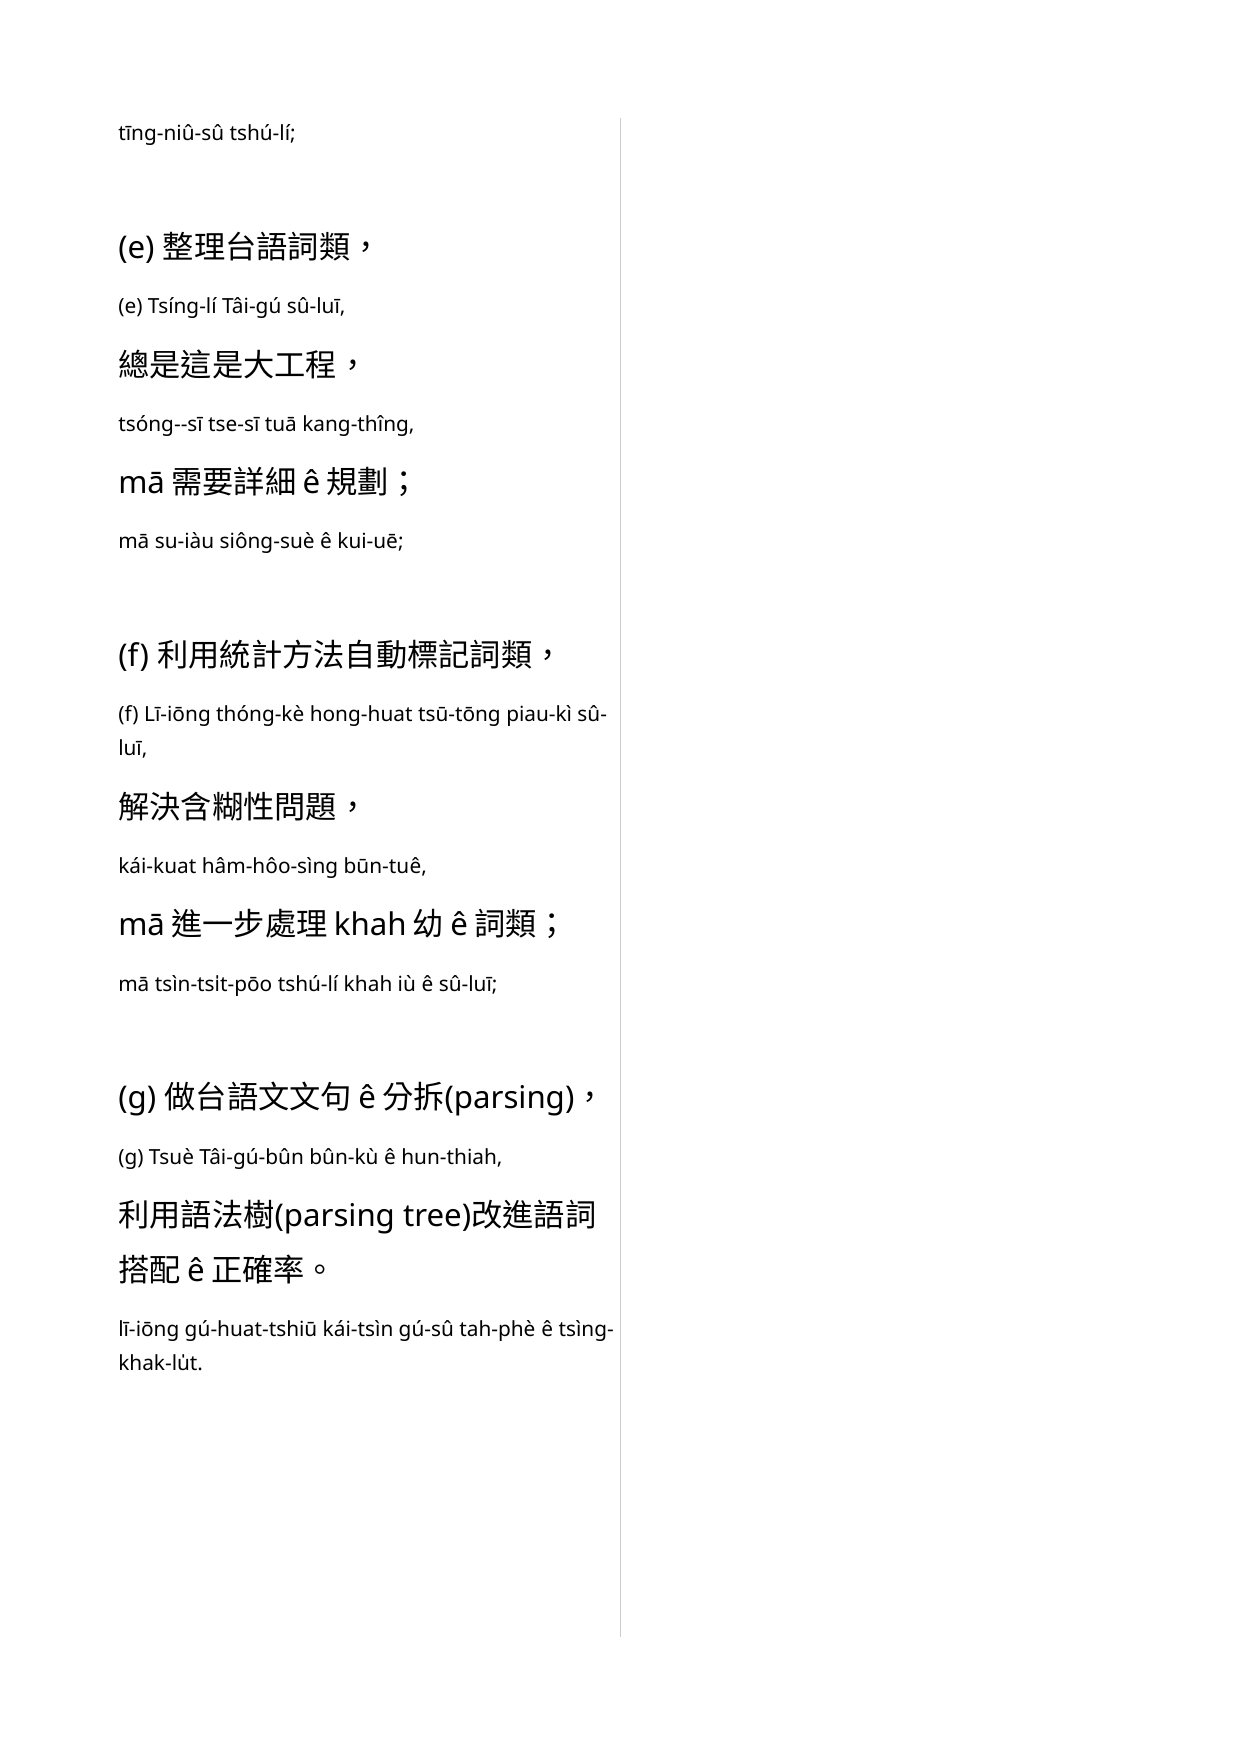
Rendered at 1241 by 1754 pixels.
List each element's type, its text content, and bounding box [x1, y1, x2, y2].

text mā su-iàu siông-suè ê kui-uē; [118, 526, 618, 555]
text kái-kuat hâm-hôo-sìng būn-tuê, [118, 851, 618, 879]
text 解決含糊性問題， [118, 782, 618, 827]
text tsóng--sī tse-sī tuā kang-thîng, [118, 409, 618, 437]
text (g) Tsuè Tâi-gú-bûn bûn-kù ê hun-thiah, [118, 1142, 618, 1170]
text (f) 利用統計方法自動標記詞類， [118, 630, 618, 676]
text (f) Lī-iōng thóng-kè hong-huat tsū-tōng piau-kì sû-luī, [118, 699, 618, 762]
text mā需要詳細ê規劃； [118, 457, 618, 503]
text mā tsìn-tsi̍t-pōo tshú-lí khah iù ê sû-luī; [118, 969, 618, 997]
text lī-iōng gú-huat-tshiū kái-tsìn gú-sû tah-phè ê tsìng-khak-lu̍t. [118, 1314, 618, 1376]
text 利用語法樹(parsing tree)改進語詞搭配ê正確率。 [118, 1190, 618, 1290]
text (g) 做台語文文句ê分拆(parsing)， [118, 1073, 618, 1118]
text (e) 整理台語詞類， [118, 222, 618, 268]
text (e) Tsíng-lí Tâi-gú sû-luī, [118, 291, 618, 320]
text 總是這是大工程， [118, 340, 618, 385]
text mā進一步處理khah幼ê詞類； [118, 899, 618, 945]
text tīng-niû-sû tshú-lí; [118, 118, 618, 147]
